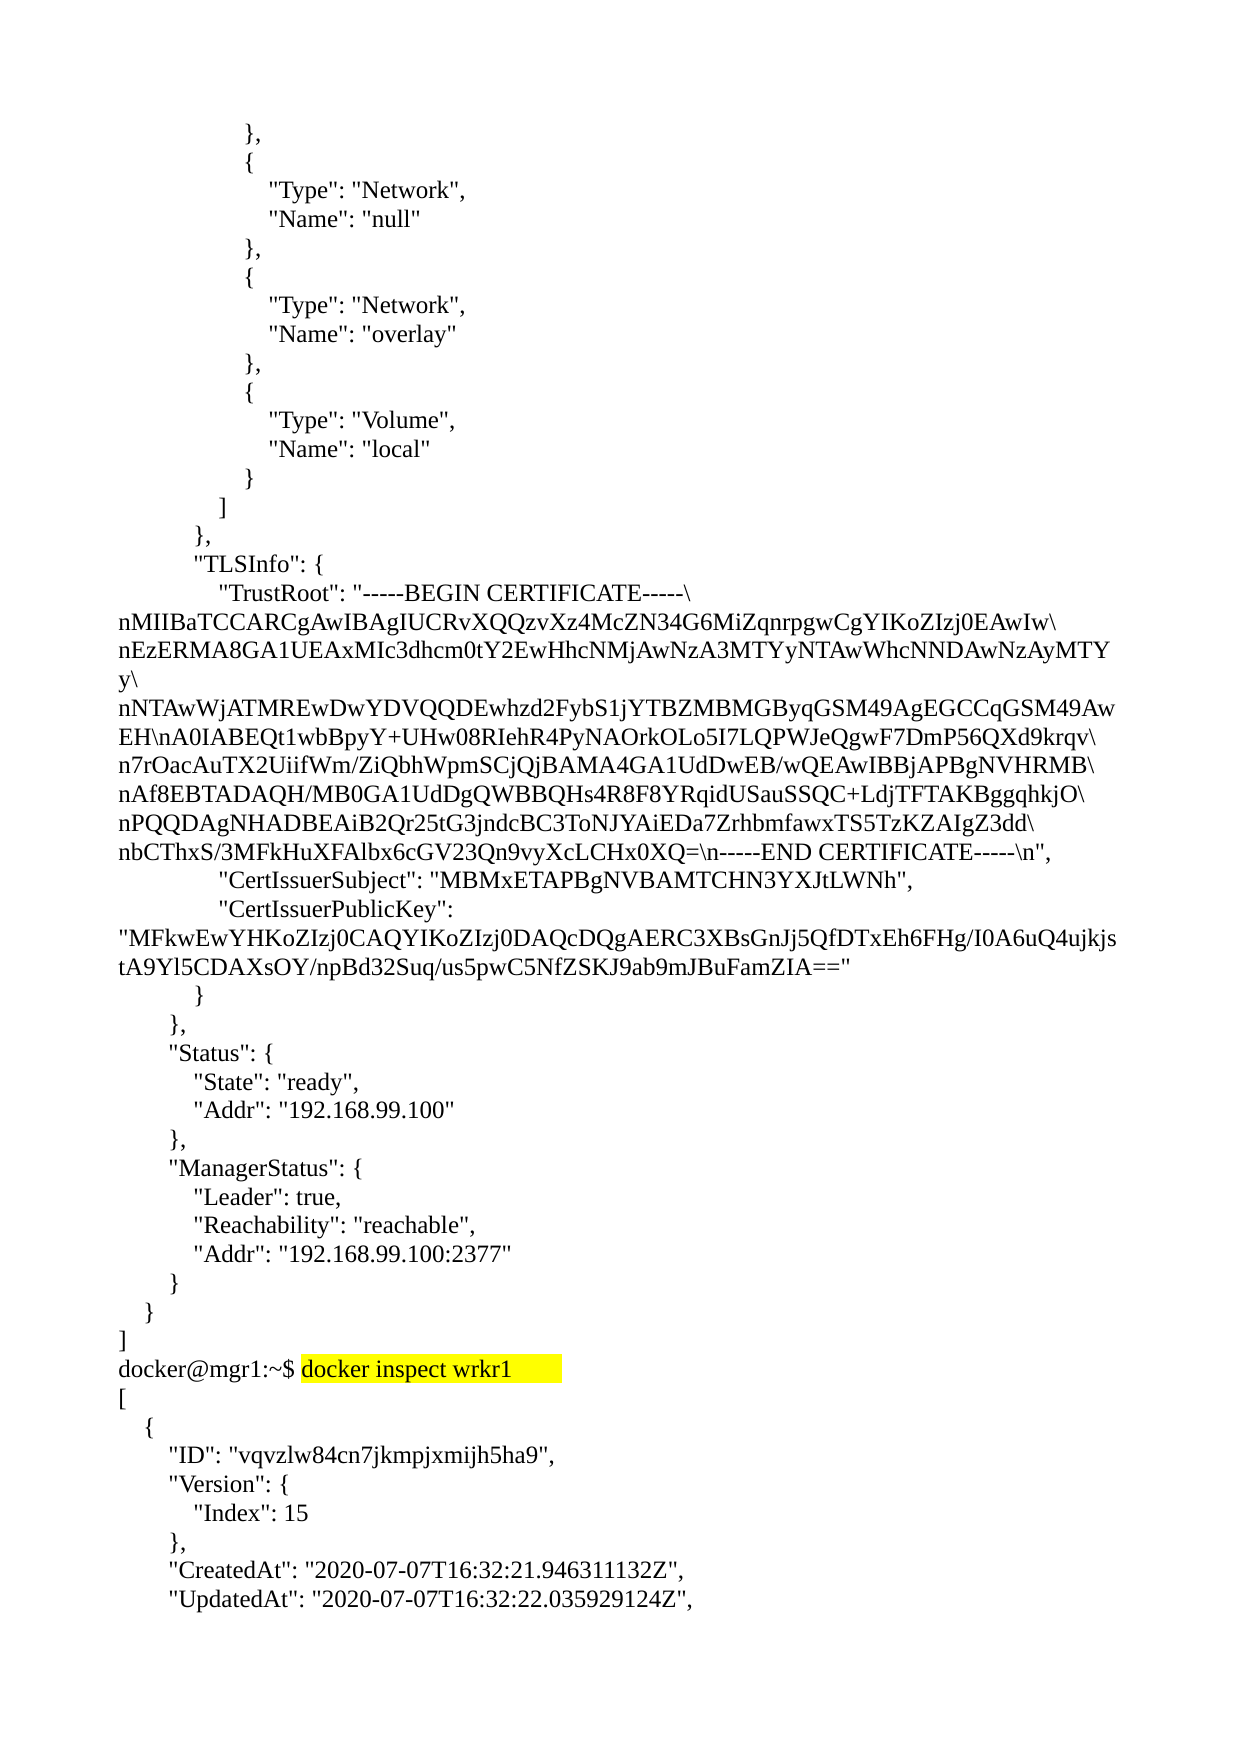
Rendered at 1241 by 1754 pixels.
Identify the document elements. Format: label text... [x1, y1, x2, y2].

text "Type": "Volume", [118, 406, 1122, 434]
text "UpdatedAt": "2020-07-07T16:32:22.035929124Z", [118, 1584, 1122, 1613]
text } [118, 1297, 1122, 1326]
text }, [118, 118, 1122, 147]
text }, [118, 233, 1122, 262]
text "ManagerStatus": { [118, 1153, 1122, 1182]
text "Reachability": "reachable", [118, 1211, 1122, 1239]
text } [118, 1268, 1122, 1297]
text }, [118, 521, 1122, 549]
text "CertIssuerPublicKey": "MFkwEwYHKoZIzj0CAQYIKoZIzj0DAQcDQgAERC3XBsGnJj5QfDTxEh6FHg/I0A6uQ4ujkjstA9Yl5CDAXsOY/npBd32Suq/us5pwC5NfZSKJ9ab9mJBuFamZIA==" [118, 894, 1122, 981]
text { [118, 262, 1122, 291]
text "Addr": "192.168.99.100:2377" [118, 1239, 1122, 1268]
text "Leader": true, [118, 1182, 1122, 1211]
text }, [118, 1527, 1122, 1556]
text "Status": { [118, 1038, 1122, 1067]
text ] [118, 1326, 1122, 1354]
text "Name": "local" [118, 434, 1122, 463]
text "Version": { [118, 1469, 1122, 1498]
text "TLSInfo": { [118, 549, 1122, 578]
text "TrustRoot": "-----BEGIN CERTIFICATE-----\nMIIBaTCCARCgAwIBAgIUCRvXQQzvXz4McZN34G6MiZqnrpgwCgYIKoZIzj0EAwIw\nEzERMA8GA1UEAxMIc3dhcm0tY2EwHhcNMjAwNzA3MTYyNTAwWhcNNDAwNzAyMTYy\nNTAwWjATMREwDwYDVQQDEwhzd2FybS1jYTBZMBMGByqGSM49AgEGCCqGSM49AwEH\nA0IABEQt1wbBpyY+UHw08RIehR4PyNAOrkOLo5I7LQPWJeQgwF7DmP56QXd9krqv\n7rOacAuTX2UiifWm/ZiQbhWpmSCjQjBAMA4GA1UdDwEB/wQEAwIBBjAPBgNVHRMB\nAf8EBTADAQH/MB0GA1UdDgQWBBQHs4R8F8YRqidUSauSSQC+LdjTFTAKBggqhkjO\nPQQDAgNHADBEAiB2Qr25tG3jndcBC3ToNJYAiEDa7ZrhbmfawxTS5TzKZAIgZ3dd\nbCThxS/3MFkHuXFAlbx6cGV23Qn9vyXcLCHx0XQ=\n-----END CERTIFICATE-----\n", [118, 578, 1122, 866]
text "State": "ready", [118, 1067, 1122, 1096]
text "Type": "Network", [118, 176, 1122, 204]
text { [118, 1412, 1122, 1441]
text "Addr": "192.168.99.100" [118, 1096, 1122, 1124]
text [ [118, 1383, 1122, 1412]
text }, [118, 1009, 1122, 1038]
text }, [118, 348, 1122, 377]
text ] [118, 492, 1122, 521]
text "CreatedAt": "2020-07-07T16:32:21.946311132Z", [118, 1556, 1122, 1584]
text docker@mgr1:~$ docker inspect wrkr1 [118, 1354, 1122, 1383]
text "Type": "Network", [118, 291, 1122, 319]
text { [118, 147, 1122, 176]
text "Name": "overlay" [118, 319, 1122, 348]
text { [118, 377, 1122, 406]
text } [118, 981, 1122, 1009]
text }, [118, 1124, 1122, 1153]
text "Index": 15 [118, 1498, 1122, 1527]
text "Name": "null" [118, 204, 1122, 233]
text } [118, 463, 1122, 492]
text "CertIssuerSubject": "MBMxETAPBgNVBAMTCHN3YXJtLWNh", [118, 866, 1122, 894]
text "ID": "vqvzlw84cn7jkmpjxmijh5ha9", [118, 1441, 1122, 1469]
